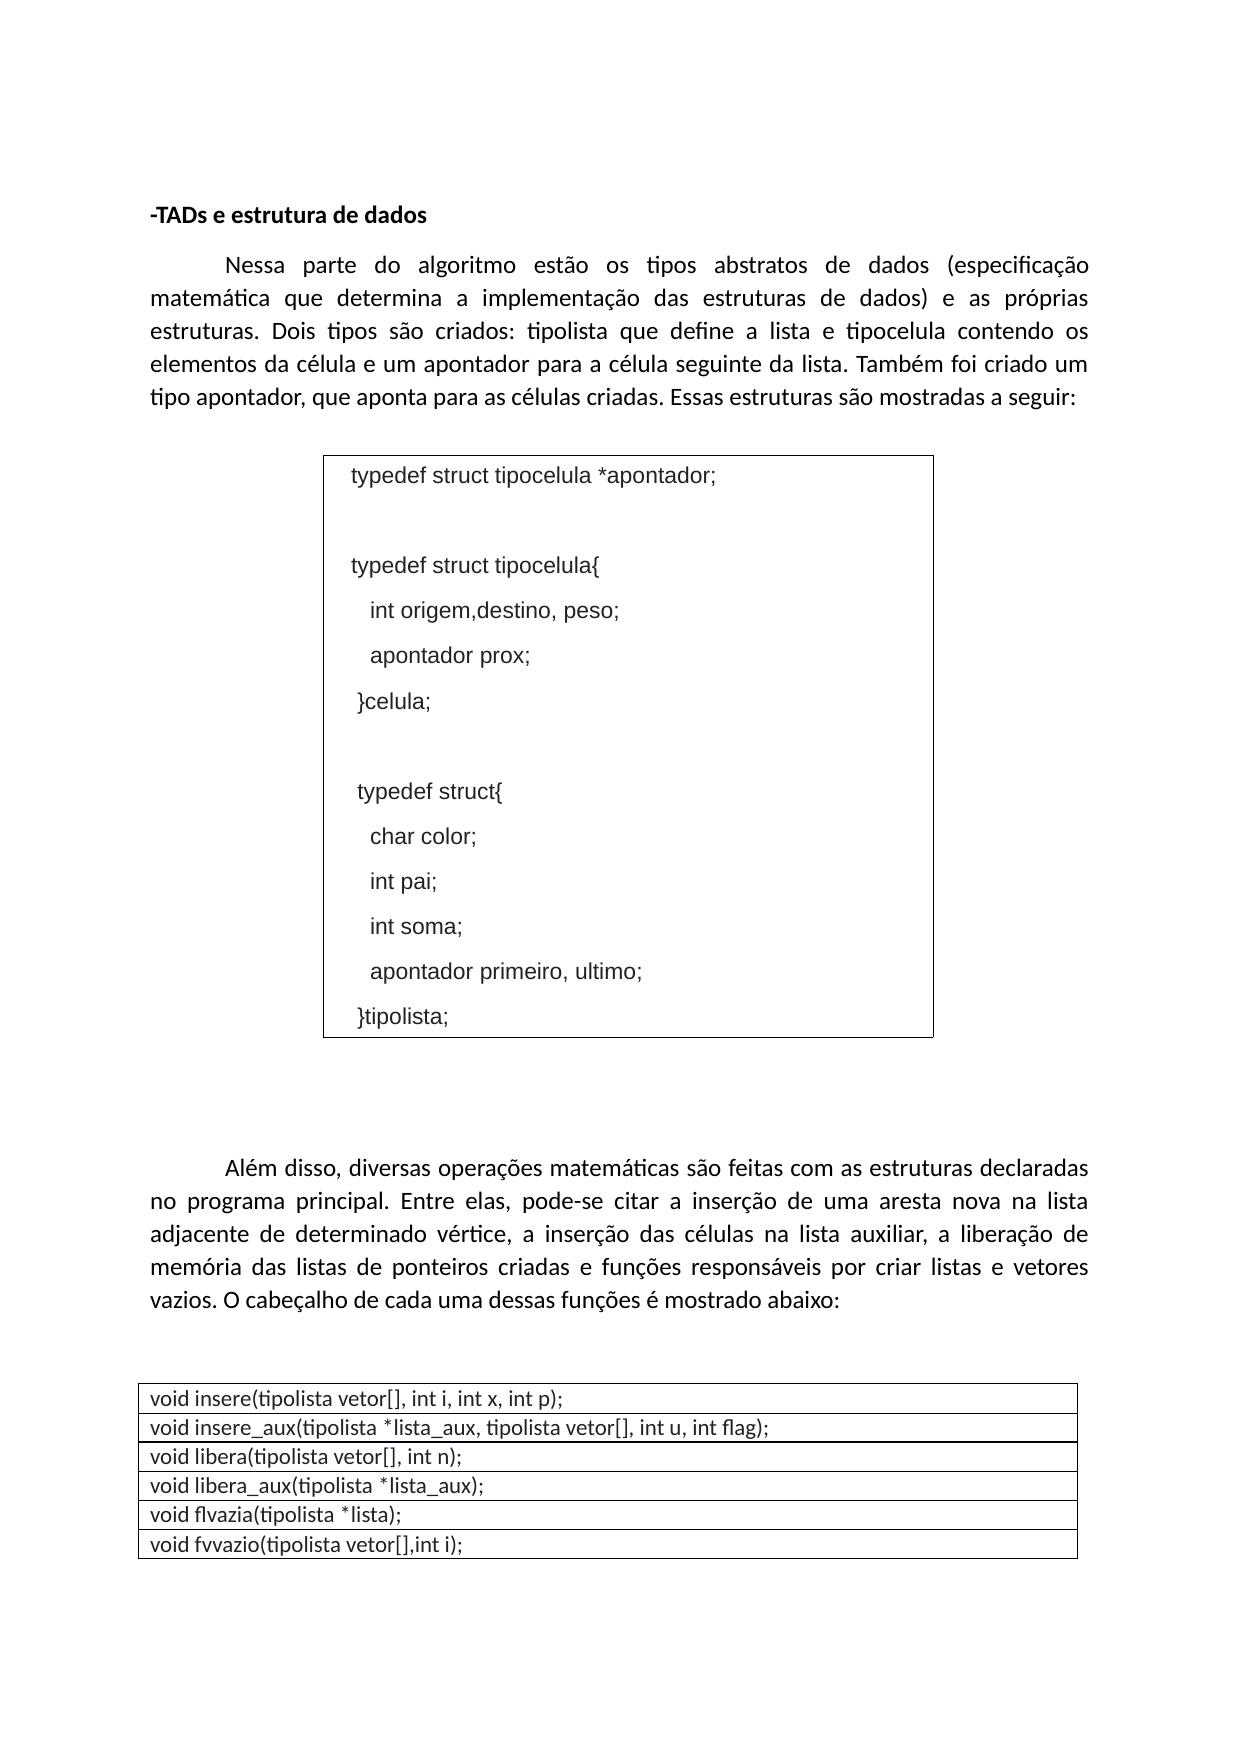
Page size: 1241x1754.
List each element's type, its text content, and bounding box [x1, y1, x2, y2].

table_cell void libera_aux(tipolista *lista_aux); [139, 1472, 1077, 1499]
text typedef struct tipocelula *apontador; [338, 462, 918, 488]
text apontador prox; [338, 642, 918, 669]
table_cell void libera(tipolista vetor[], int n); [139, 1443, 1077, 1471]
text char color; [338, 823, 918, 849]
table_cell void flvazia(tipolista *lista); [139, 1501, 1077, 1529]
text typedef struct tipocelula{ [338, 552, 918, 579]
text int pai; [338, 868, 918, 894]
text int origem,destino, peso; [338, 597, 918, 624]
text typedef struct{ [338, 778, 918, 804]
text int soma; [338, 913, 918, 939]
table_header void insere(tipolista vetor[], int i, int x, int p); [139, 1384, 1077, 1412]
table_cell void fvvazio(tipolista vetor[],int i); [139, 1530, 1077, 1558]
text }celula; [338, 688, 918, 714]
text Além disso, diversas operações matemáticas são feitas com as estruturas declaradas no programa principal. Entre elas, pode-se citar a inserção de uma aresta nova na lista adjacente de determinado vértice, a inserção das células na lista auxiliar, a liberação de memória das listas de ponteiros criadas e funções responsáveis por criar listas e vetores vazios. O cabeçalho de cada uma dessas funções é mostrado abaixo: [150, 1152, 1090, 1315]
table_cell void insere_aux(tipolista *lista_aux, tipolista vetor[], int u, int flag); [139, 1414, 1077, 1441]
text }tipolista; [338, 1003, 918, 1030]
text Nessa parte do algoritmo estão os tipos abstratos de dados (especificação matemática que determina a implementação das estruturas de dados) e as próprias estruturas. Dois tipos são criados: tipolista que define a lista e tipocelula contendo os elementos da célula e um apontador para a célula seguinte da lista. Também foi criado um tipo apontador, que aponta para as células criadas. Essas estruturas são mostradas a seguir: [150, 249, 1090, 411]
text apontador primeiro, ultimo; [338, 958, 918, 984]
text -TADs e estrutura de dados [150, 199, 1090, 230]
